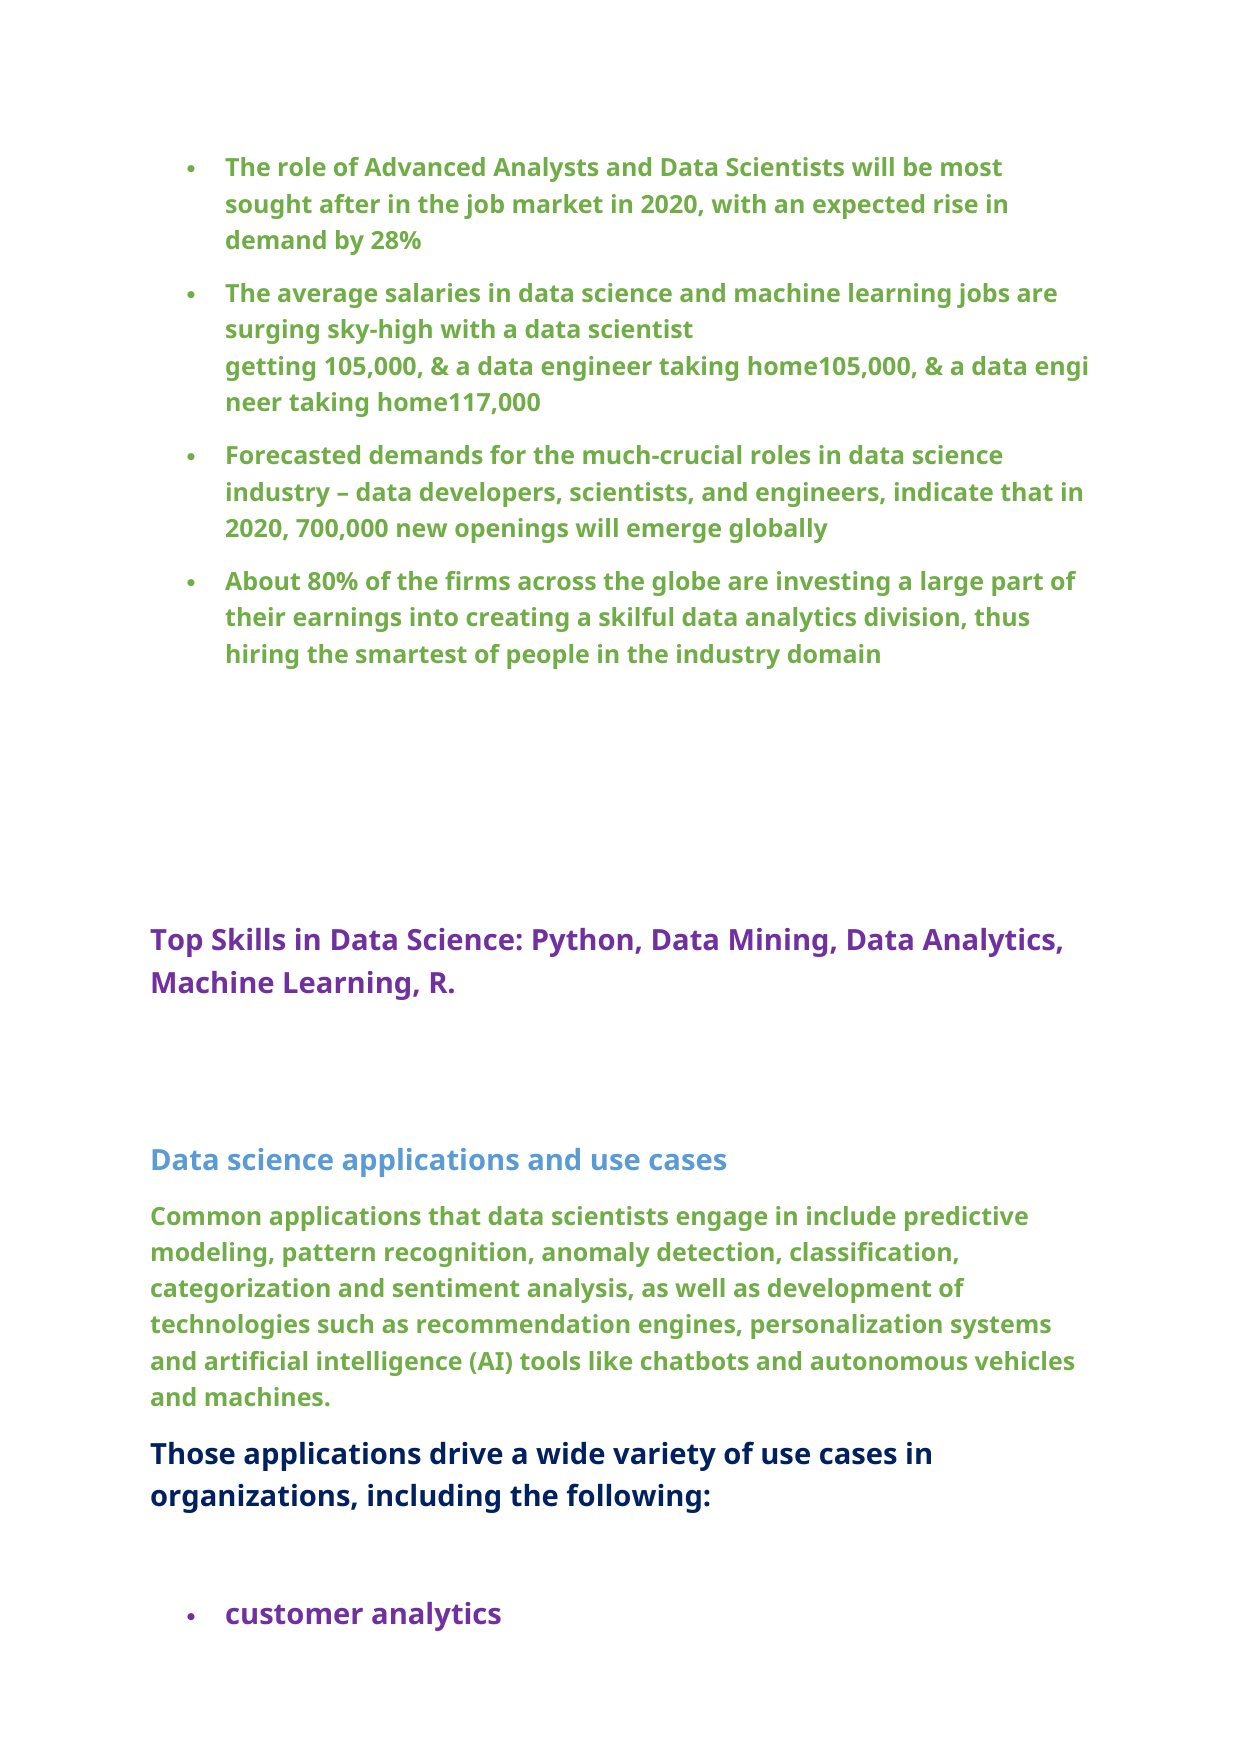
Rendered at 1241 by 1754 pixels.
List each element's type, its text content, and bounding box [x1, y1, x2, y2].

list The average salaries in data science and machine learning jobs are surging sky-high with a data scientist getting 105,000, & a data engineer taking home105,000, & a data engineer taking home117,000 [187, 276, 1090, 419]
list About 80% of the firms across the globe are investing a large part of their earnings into creating a skilful data analytics division, thus hiring the smartest of people in the industry domain [187, 563, 1090, 651]
list The role of Advanced Analysts and Data Scientists will be most sought after in the job market in 2020, with an expected rise in demand by 28% [187, 150, 1090, 257]
list customer analytics [187, 1593, 1090, 1633]
text Those applications drive a wide variety of use cases in organizations, including the following: [150, 1433, 1090, 1515]
list Forecasted demands for the much-crucial roles in data science industry – data developers, scientists, and engineers, indicate that in 2020, 700,000 new openings will emerge globally [187, 438, 1090, 544]
text Common applications that data scientists engage in include predictive modeling, pattern recognition, anomaly detection, classification, categorization and sentiment analysis, as well as development of technologies such as recommendation engines, personalization systems and artificial intelligence (AI) tools like chatbots and autonomous vehicles and machines. [150, 1198, 1090, 1414]
